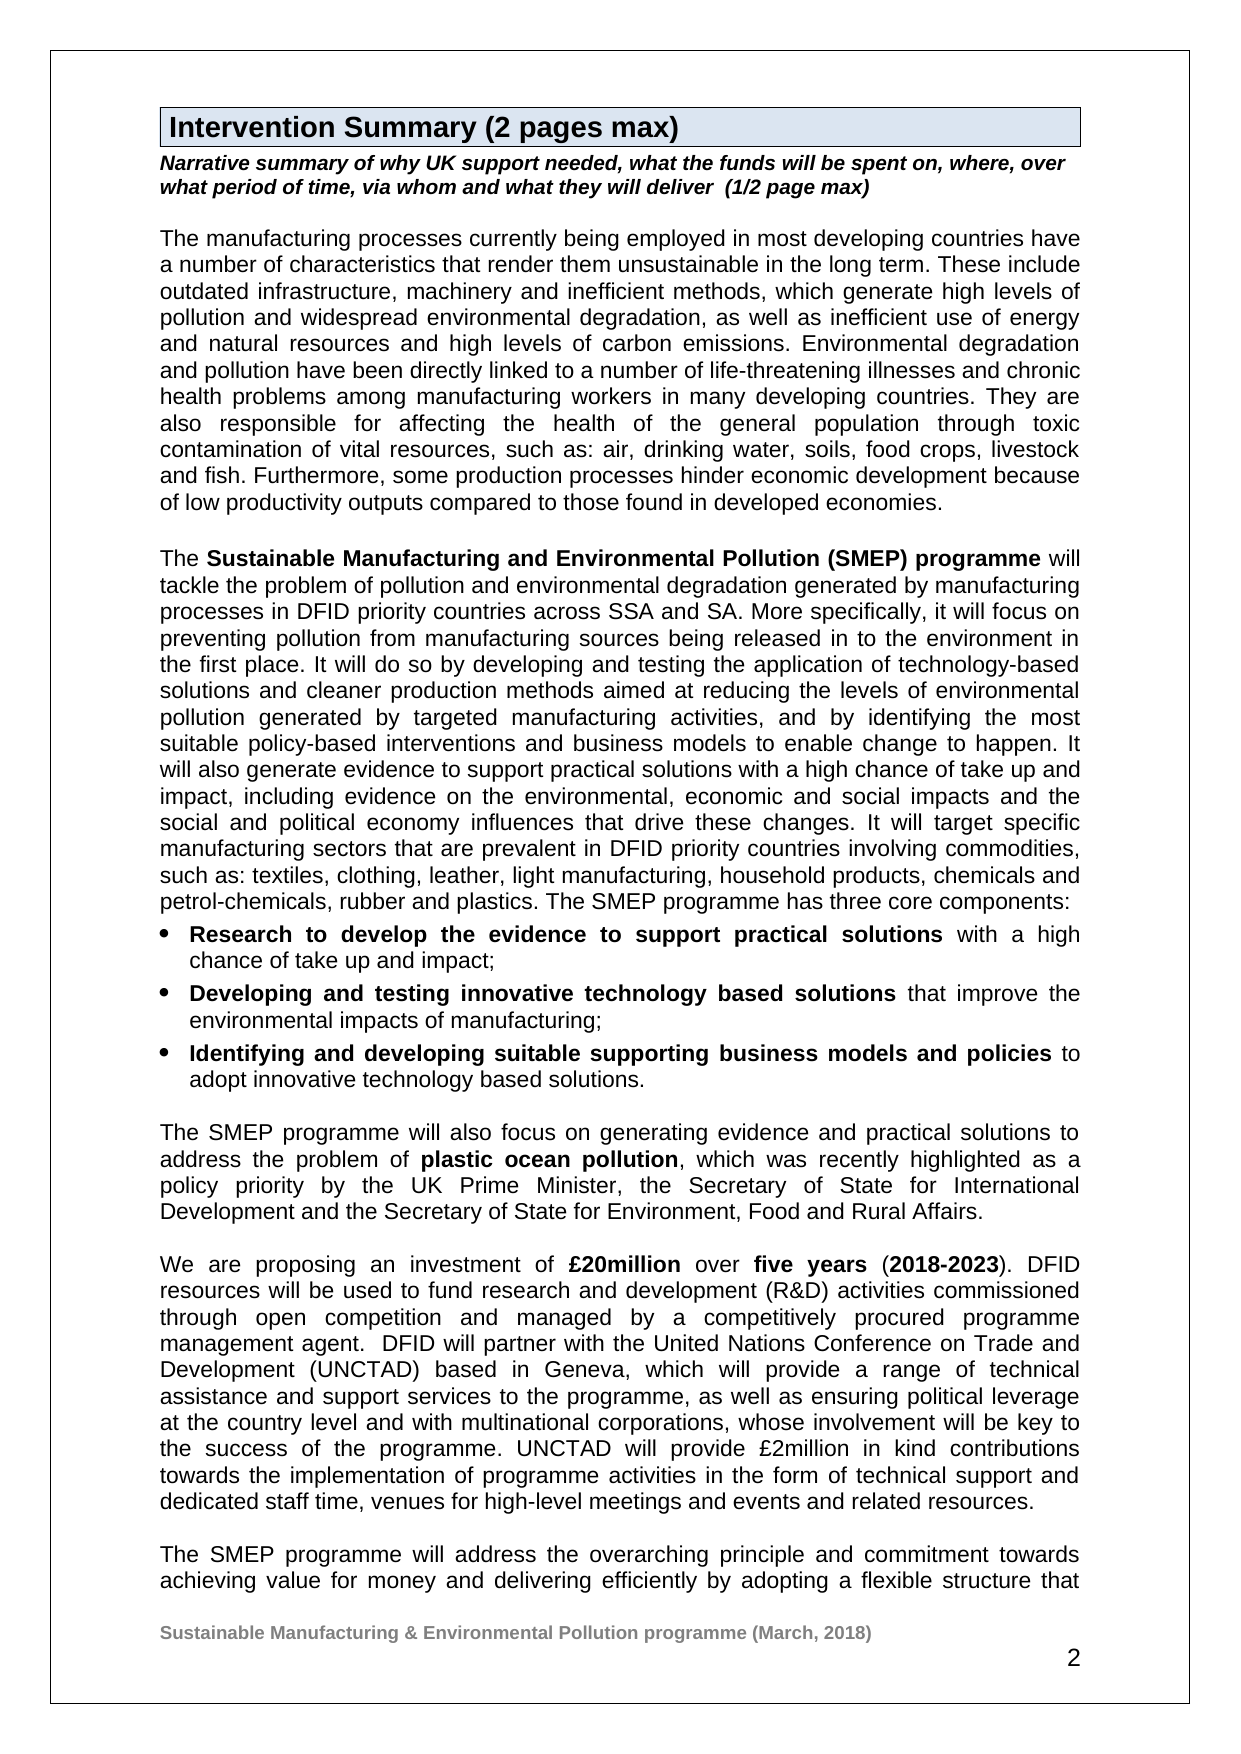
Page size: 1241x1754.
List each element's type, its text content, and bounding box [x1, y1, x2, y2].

text The Sustainable Manufacturing and Environmental Pollution (SMEP) programme will tackle the problem of pollution and environmental degradation generated by manufacturing processes in DFID priority countries across SSA and SA. More specifically, it will focus on preventing pollution from manufacturing sources being released in to the environment in the first place. It will do so by developing and testing the application of technology-based solutions and cleaner production methods aimed at reducing the levels of environmental pollution generated by targeted manufacturing activities, and by identifying the most suitable policy-based interventions and business models to enable change to happen. It will also generate evidence to support practical solutions with a high chance of take up and impact, including evidence on the environmental, economic and social impacts and the social and political economy influences that drive these changes. It will target specific manufacturing sectors that are prevalent in DFID priority countries involving commodities, such as: textiles, clothing, leather, light manufacturing, household products, chemicals and petrol-chemicals, rubber and plastics. The SMEP programme has three core components: [159, 545, 1081, 914]
list Developing and testing innovative technology based solutions that improve the environmental impacts of manufacturing; [159, 980, 1081, 1033]
list Identifying and developing suitable supporting business models and policies to adopt innovative technology based solutions. [159, 1039, 1081, 1093]
text We are proposing an investment of £20million over five years (2018-2023). DFID resources will be used to fund research and development (R&D) activities commissioned through open competition and managed by a competitively procured programme management agent. DFID will partner with the United Nations Conference on Trade and Development (UNCTAD) based in Geneva, which will provide a range of technical assistance and support services to the programme, as well as ensuring political leverage at the country level and with multinational corporations, whose involvement will be key to the success of the programme. UNCTAD will provide £2million in kind contributions towards the implementation of programme activities in the form of technical support and dedicated staff time, venues for high-level meetings and events and related resources. [159, 1251, 1081, 1514]
list Research to develop the evidence to support practical solutions with a high chance of take up and impact; [159, 921, 1081, 974]
text The SMEP programme will also focus on generating evidence and practical solutions to address the problem of plastic ocean pollution, which was recently highlighted as a policy priority by the UK Prime Minister, the Secretary of State for International Development and the Secretary of State for Environment, Food and Rural Affairs. [159, 1119, 1081, 1224]
text Intervention Summary (2 pages max) [161, 108, 1080, 146]
text The manufacturing processes currently being employed in most developing countries have a number of characteristics that render them unsustainable in the long term. These include outdated infrastructure, machinery and inefficient methods, which generate high levels of pollution and widespread environmental degradation, as well as inefficient use of energy and natural resources and high levels of carbon emissions. Environmental degradation and pollution have been directly linked to a number of life-threatening illnesses and chronic health problems among manufacturing workers in many developing countries. They are also responsible for affecting the health of the general population through toxic contamination of vital resources, such as: air, drinking water, soils, food crops, livestock and fish. Furthermore, some production processes hinder economic development because of low productivity outputs compared to those found in developed economies. [159, 199, 1081, 515]
text The SMEP programme will address the overarching principle and commitment towards achieving value for money and delivering efficiently by adopting a flexible structure that [159, 1541, 1081, 1593]
text Narrative summary of why UK support needed, what the funds will be spent on, where, over what period of time, via whom and what they will deliver (1/2 page max) [159, 151, 1081, 199]
